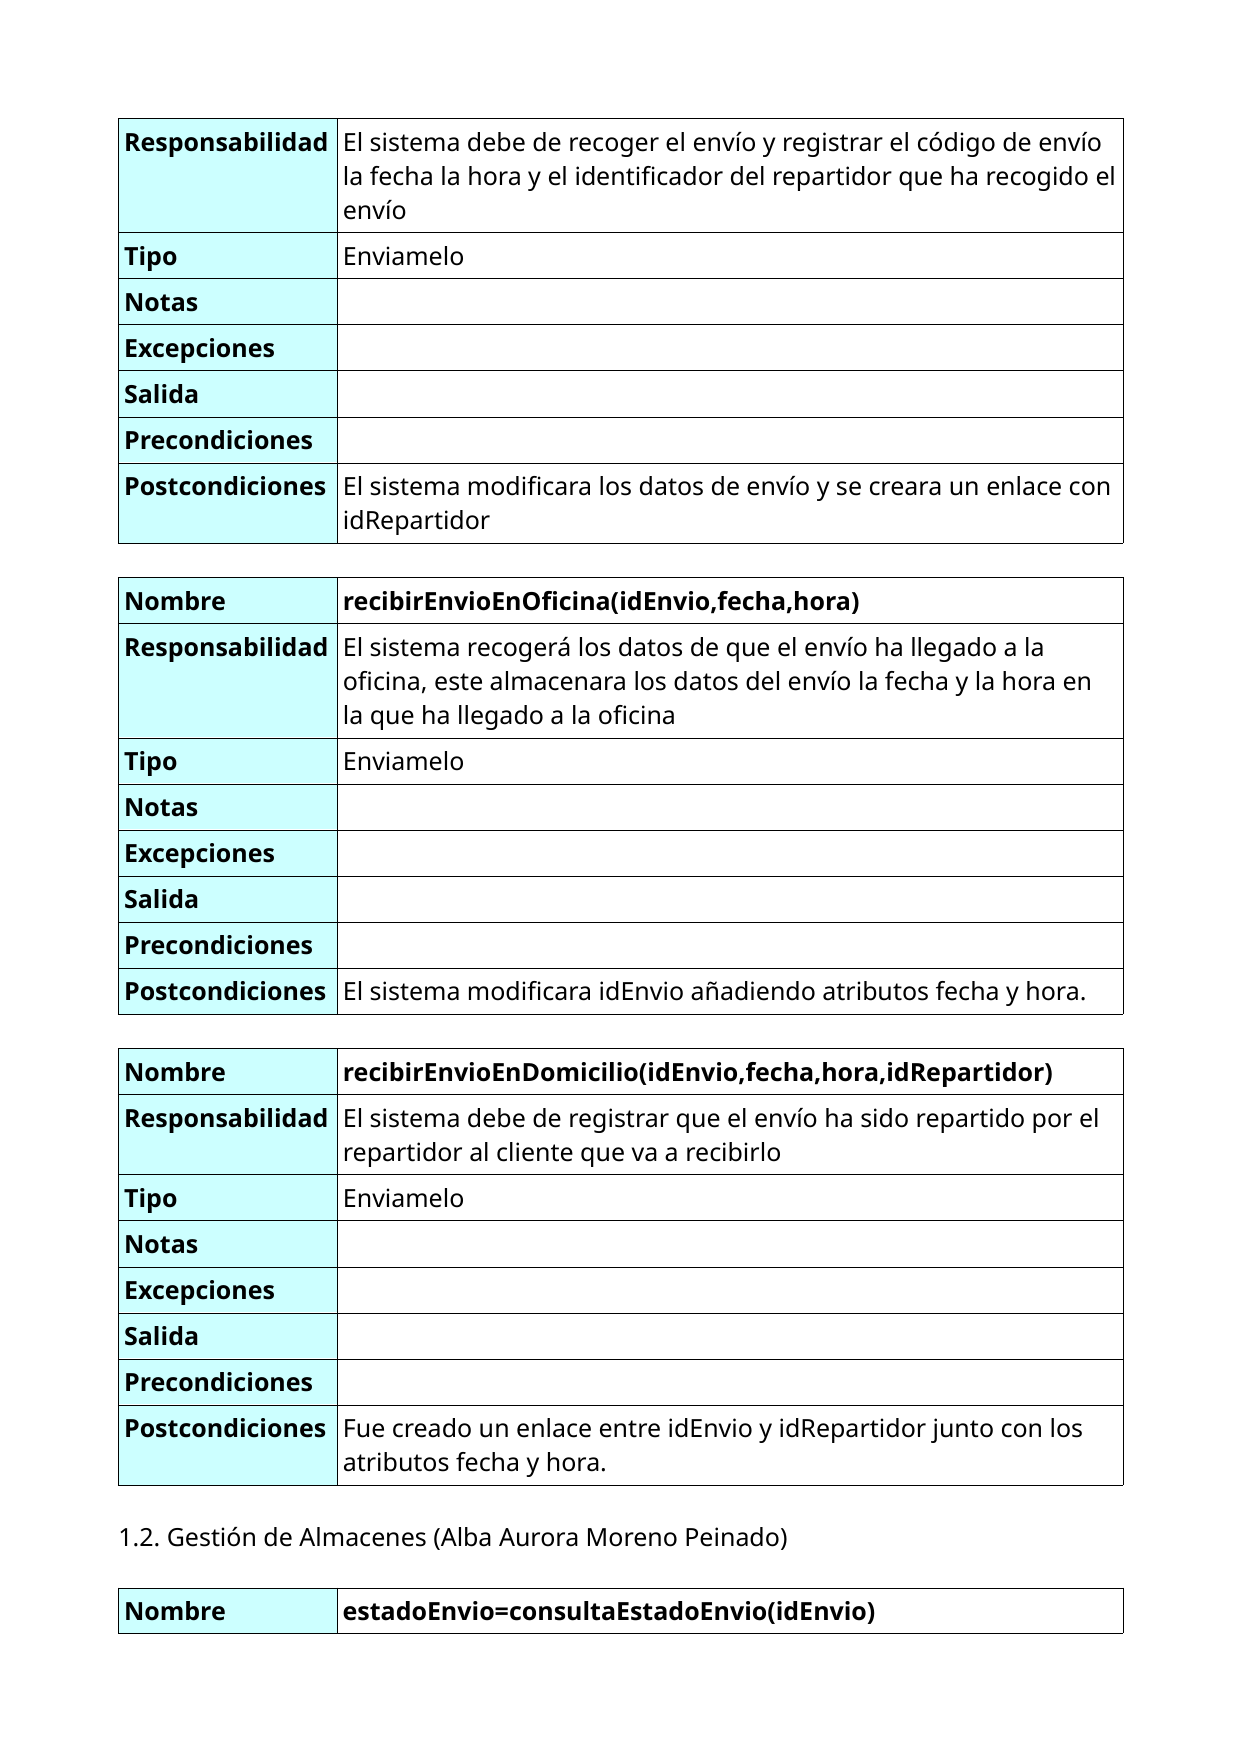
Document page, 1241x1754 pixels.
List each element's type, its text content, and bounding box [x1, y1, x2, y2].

table_cell El sistema modificara los datos de envío y se creara un enlace con idRepartidor [338, 464, 1123, 543]
table_cell Fue creado un enlace entre idEnvio y idRepartidor junto con los atributos fecha y hora. [338, 1406, 1123, 1485]
table_cell [338, 831, 1123, 876]
table_header Nombre [119, 1049, 337, 1094]
table_cell Postcondiciones [119, 1406, 337, 1485]
table_cell Excepciones [119, 831, 337, 876]
table_cell El sistema recogerá los datos de que el envío ha llegado a la oficina, este almacenara los datos del envío la fecha y la hora en la que ha llegado a la oficina [338, 624, 1123, 737]
table_header Nombre [119, 1589, 337, 1633]
table_cell Tipo [119, 1175, 337, 1220]
table_cell [338, 279, 1123, 324]
table_cell Salida [119, 877, 337, 922]
text 1.2. Gestión de Almacenes (Alba Aurora Moreno Peinado) [118, 1519, 1122, 1553]
table_cell Excepciones [119, 325, 337, 370]
table_cell [338, 1314, 1123, 1358]
table_header estadoEnvio=consultaEstadoEnvio(idEnvio) [338, 1589, 1123, 1633]
table_cell Postcondiciones [119, 464, 337, 543]
table_cell El sistema debe de recoger el envío y registrar el código de envío la fecha la hora y el identificador del repartidor que ha recogido el envío [338, 119, 1123, 232]
table_cell Enviamelo [338, 739, 1123, 783]
table_cell Notas [119, 279, 337, 324]
table_cell [338, 877, 1123, 922]
table_cell Precondiciones [119, 418, 337, 462]
table_cell [338, 923, 1123, 968]
table_cell Responsabilidad [119, 119, 337, 232]
table_cell [338, 1360, 1123, 1404]
table_cell Tipo [119, 233, 337, 278]
table_cell Responsabilidad [119, 624, 337, 737]
table_cell [338, 325, 1123, 370]
table_cell [338, 371, 1123, 416]
table_cell Postcondiciones [119, 969, 337, 1014]
table_cell Enviamelo [338, 233, 1123, 278]
table_cell Precondiciones [119, 1360, 337, 1404]
table_cell [338, 1268, 1123, 1312]
table_cell Tipo [119, 739, 337, 783]
table_cell Excepciones [119, 1268, 337, 1312]
table_cell Notas [119, 1221, 337, 1266]
table_cell Responsabilidad [119, 1095, 337, 1174]
table_cell El sistema debe de registrar que el envío ha sido repartido por el repartidor al cliente que va a recibirlo [338, 1095, 1123, 1174]
table_header recibirEnvioEnDomicilio(idEnvio,fecha,hora,idRepartidor) [338, 1049, 1123, 1094]
table_cell Salida [119, 371, 337, 416]
table_cell Precondiciones [119, 923, 337, 968]
table_header Nombre [119, 578, 337, 623]
table_cell Enviamelo [338, 1175, 1123, 1220]
table_cell Notas [119, 785, 337, 829]
table_cell [338, 785, 1123, 829]
table_cell [338, 418, 1123, 462]
table_header recibirEnvioEnOficina(idEnvio,fecha,hora) [338, 578, 1123, 623]
table_cell [338, 1221, 1123, 1266]
table_cell El sistema modificara idEnvio añadiendo atributos fecha y hora. [338, 969, 1123, 1014]
table_cell Salida [119, 1314, 337, 1358]
